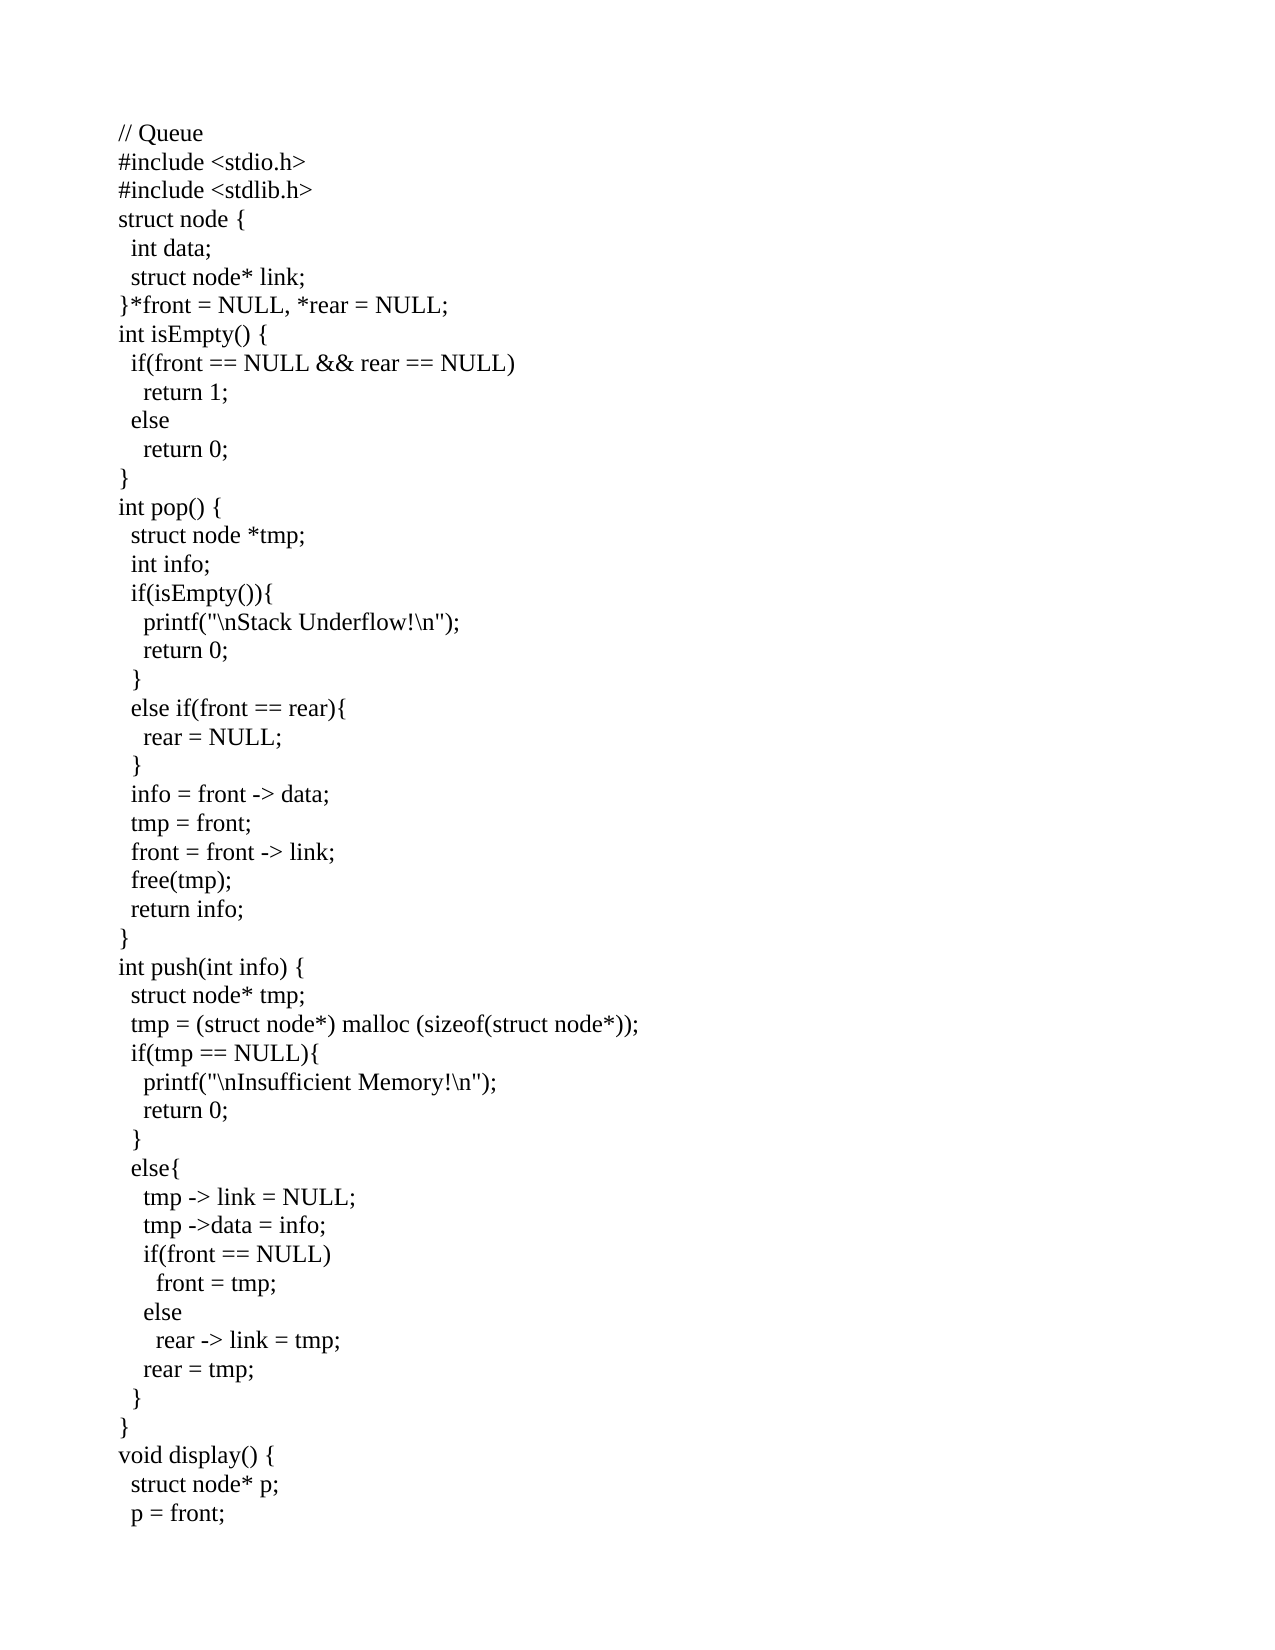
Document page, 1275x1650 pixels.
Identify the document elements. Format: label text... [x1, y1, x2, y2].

text else [118, 406, 1157, 434]
text tmp = (struct node*) malloc (sizeof(struct node*)); [118, 1009, 1157, 1038]
text int isEmpty() { [118, 319, 1157, 348]
text front = tmp; [118, 1268, 1157, 1297]
text int data; [118, 233, 1157, 262]
text return 1; [118, 377, 1157, 406]
text printf("\nStack Underflow!\n"); [118, 607, 1157, 636]
text printf("\nInsufficient Memory!\n"); [118, 1067, 1157, 1096]
text return 0; [118, 1096, 1157, 1124]
text tmp -> link = NULL; [118, 1182, 1157, 1211]
text return info; [118, 894, 1157, 923]
text p = front; [118, 1498, 1157, 1527]
text rear -> link = tmp; [118, 1326, 1157, 1354]
text }*front = NULL, *rear = NULL; [118, 291, 1157, 319]
text struct node* p; [118, 1469, 1157, 1498]
text front = front -> link; [118, 837, 1157, 866]
text // Queue [118, 118, 1157, 147]
text tmp = front; [118, 808, 1157, 837]
text int pop() { [118, 492, 1157, 521]
text #include <stdio.h> [118, 147, 1157, 176]
text } [118, 664, 1157, 693]
text void display() { [118, 1441, 1157, 1469]
text if(isEmpty()){ [118, 578, 1157, 607]
text info = front -> data; [118, 779, 1157, 808]
text struct node *tmp; [118, 521, 1157, 549]
text int push(int info) { [118, 952, 1157, 981]
text if(front == NULL) [118, 1239, 1157, 1268]
text struct node { [118, 204, 1157, 233]
text #include <stdlib.h> [118, 176, 1157, 204]
text } [118, 1383, 1157, 1412]
text int info; [118, 549, 1157, 578]
text else{ [118, 1153, 1157, 1182]
text else if(front == rear){ [118, 693, 1157, 722]
text } [118, 463, 1157, 492]
text rear = tmp; [118, 1354, 1157, 1383]
text rear = NULL; [118, 722, 1157, 751]
text else [118, 1297, 1157, 1326]
text struct node* tmp; [118, 981, 1157, 1009]
text if(front == NULL && rear == NULL) [118, 348, 1157, 377]
text return 0; [118, 636, 1157, 664]
text } [118, 1412, 1157, 1441]
text return 0; [118, 434, 1157, 463]
text struct node* link; [118, 262, 1157, 291]
text } [118, 923, 1157, 952]
text if(tmp == NULL){ [118, 1038, 1157, 1067]
text free(tmp); [118, 866, 1157, 894]
text } [118, 1124, 1157, 1153]
text } [118, 751, 1157, 779]
text tmp ->data = info; [118, 1211, 1157, 1239]
